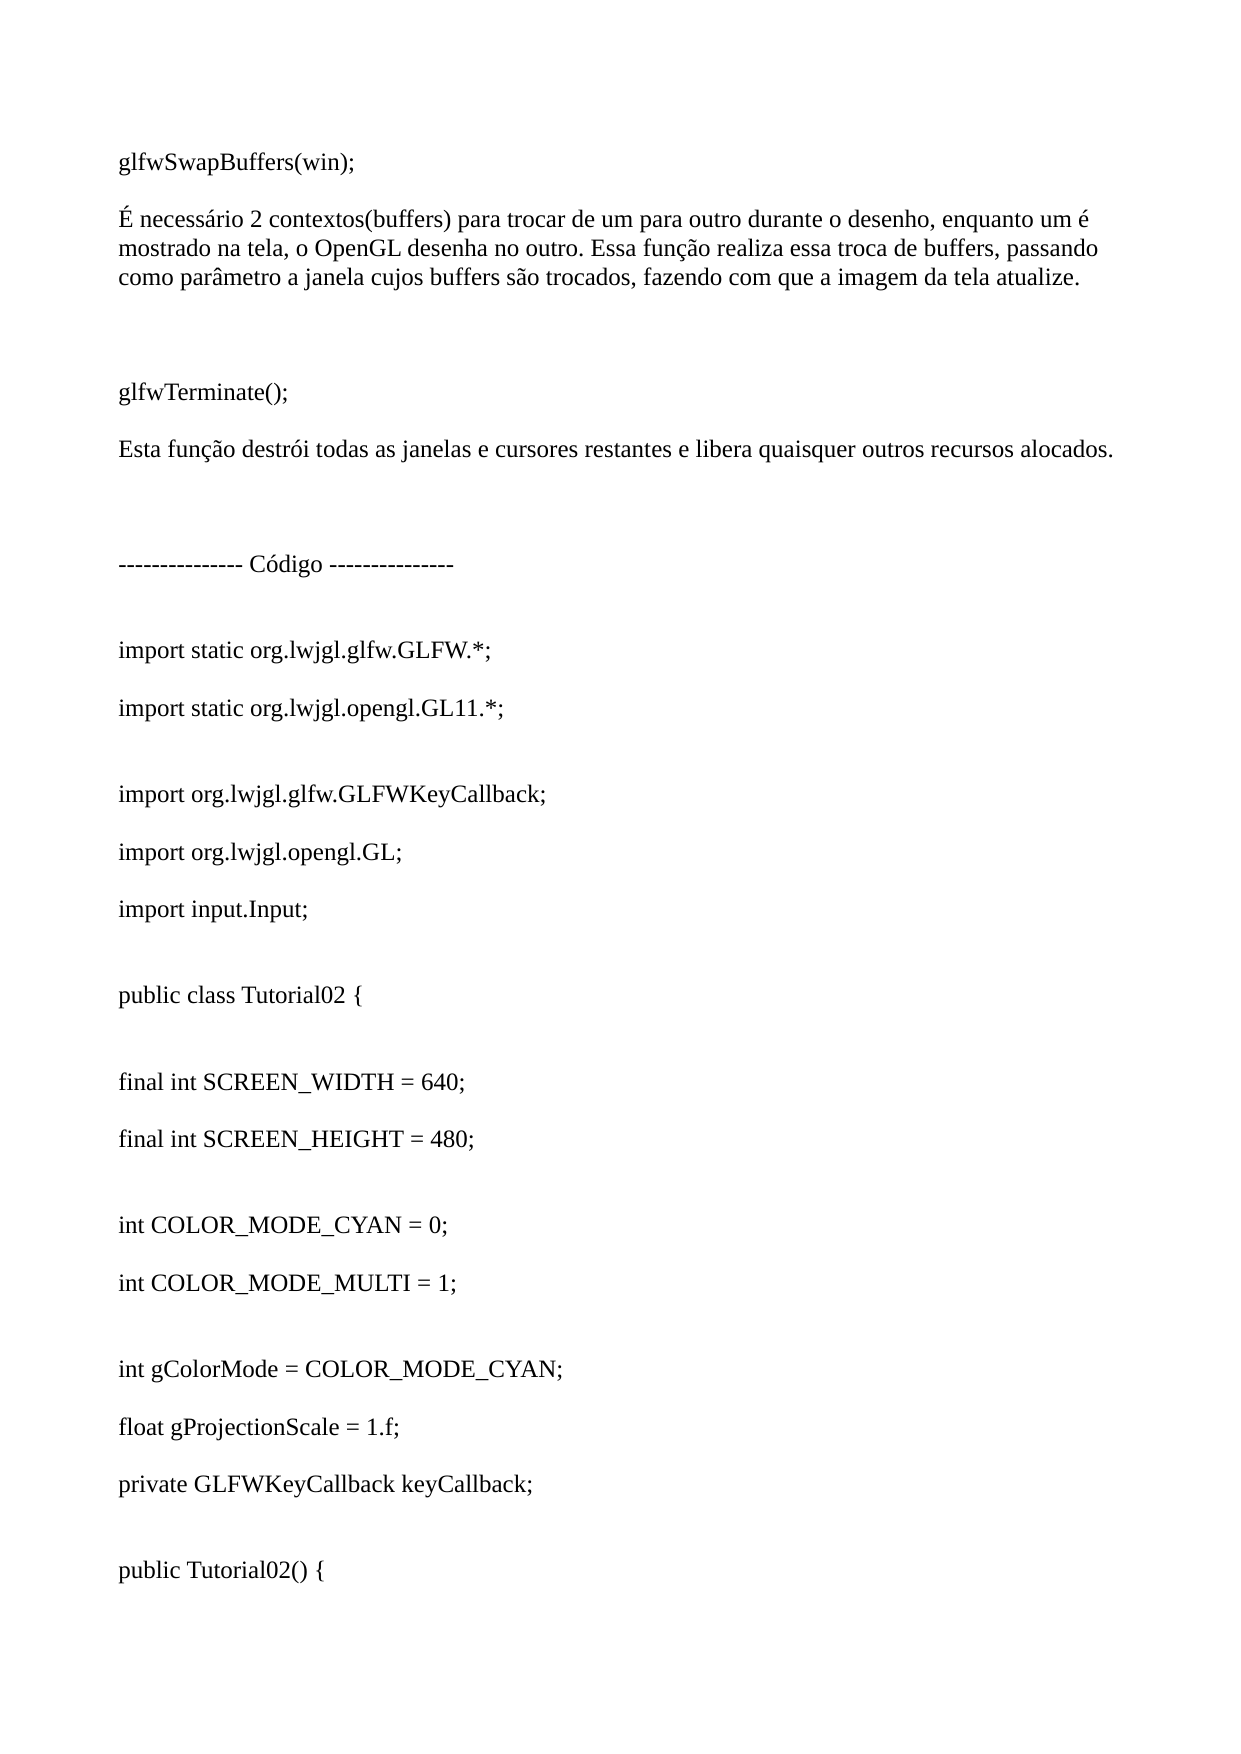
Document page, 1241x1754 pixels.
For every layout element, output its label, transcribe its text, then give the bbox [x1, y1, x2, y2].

text float gProjectionScale = 1.f; [118, 1412, 1122, 1441]
text import static org.lwjgl.glfw.GLFW.*; [118, 636, 1122, 664]
text import org.lwjgl.glfw.GLFWKeyCallback; [118, 779, 1122, 808]
text final int SCREEN_HEIGHT = 480; [118, 1124, 1122, 1153]
text Esta função destrói todas as janelas e cursores restantes e libera quaisquer outros recursos alocados. [118, 434, 1122, 463]
text import org.lwjgl.opengl.GL; [118, 837, 1122, 866]
text É necessário 2 contextos(buffers) para trocar de um para outro durante o desenho, enquanto um é mostrado na tela, o OpenGL desenha no outro. Essa função realiza essa troca de buffers, passando como parâmetro a janela cujos buffers são trocados, fazendo com que a imagem da tela atualize. [118, 204, 1122, 291]
text int gColorMode = COLOR_MODE_CYAN; [118, 1354, 1122, 1383]
text int COLOR_MODE_CYAN = 0; [118, 1211, 1122, 1239]
text import input.Input; [118, 894, 1122, 923]
text import static org.lwjgl.opengl.GL11.*; [118, 693, 1122, 722]
text glfwTerminate(); [118, 377, 1122, 406]
text public class Tutorial02 { [118, 981, 1122, 1009]
text final int SCREEN_WIDTH = 640; [118, 1067, 1122, 1096]
text glfwSwapBuffers(win); [118, 147, 1122, 176]
text public Tutorial02() { [118, 1556, 1122, 1584]
text private GLFWKeyCallback keyCallback; [118, 1469, 1122, 1498]
text int COLOR_MODE_MULTI = 1; [118, 1268, 1122, 1297]
text --------------- Código --------------- [118, 549, 1122, 578]
